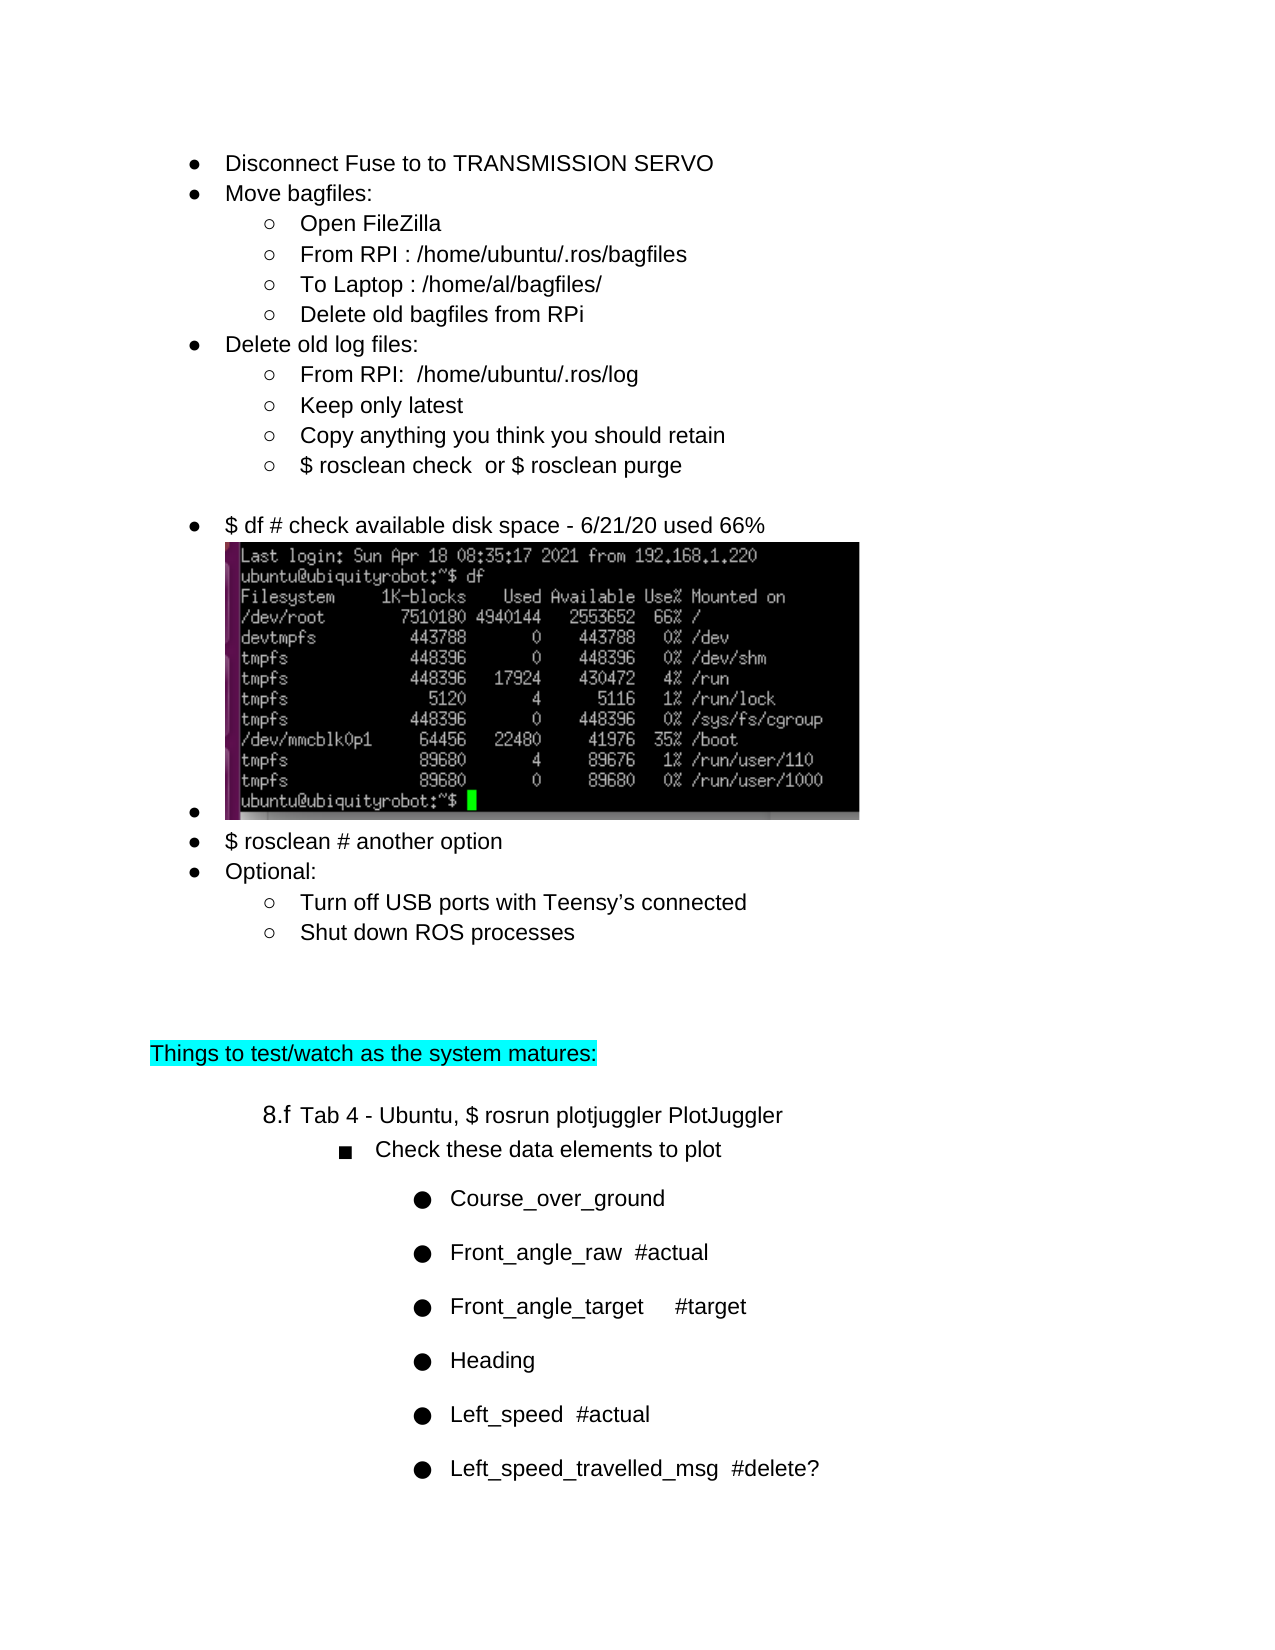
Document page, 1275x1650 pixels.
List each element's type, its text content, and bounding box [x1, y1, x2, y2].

list Open FileZilla [262, 210, 1125, 237]
list From RPI : /home/ubuntu/.ros/bagfiles [262, 241, 1125, 267]
text Things to test/watch as the system matures: [150, 1039, 1125, 1066]
list Keep only latest [262, 392, 1125, 418]
list Left_speed #actual [412, 1388, 1125, 1435]
list $ df # check available disk space - 6/21/20 used 66% [187, 512, 1125, 539]
picture [225, 542, 860, 820]
list Tab 4 - Ubuntu, $ rosrun plotjuggler PlotJuggler [262, 1100, 1125, 1129]
list Heading [412, 1334, 1125, 1381]
list Optional: [187, 858, 1125, 884]
list To Laptop : /home/al/bagfiles/ [262, 271, 1125, 297]
list $ rosclean check or $ rosclean purge [262, 452, 1125, 478]
list Front_angle_target #target [412, 1280, 1125, 1327]
list Turn off USB ports with Teensy’s connected [262, 888, 1125, 915]
list Move bagfiles: [187, 180, 1125, 207]
list Shut down ROS processes [262, 919, 1125, 945]
list Left_speed_travelled_msg #delete? [412, 1442, 1125, 1489]
list Copy anything you think you should retain [262, 422, 1125, 448]
list Course_over_ground [412, 1172, 1125, 1219]
list Front_angle_raw #actual [412, 1226, 1125, 1273]
list Check these data elements to plot [337, 1133, 1125, 1167]
list From RPI: /home/ubuntu/.ros/log [262, 361, 1125, 388]
list Delete old bagfiles from RPi [262, 301, 1125, 327]
list Delete old log files: [187, 331, 1125, 358]
list $ rosclean # another option [187, 828, 1125, 854]
list Disconnect Fuse to to TRANSMISSION SERVO [187, 150, 1125, 176]
